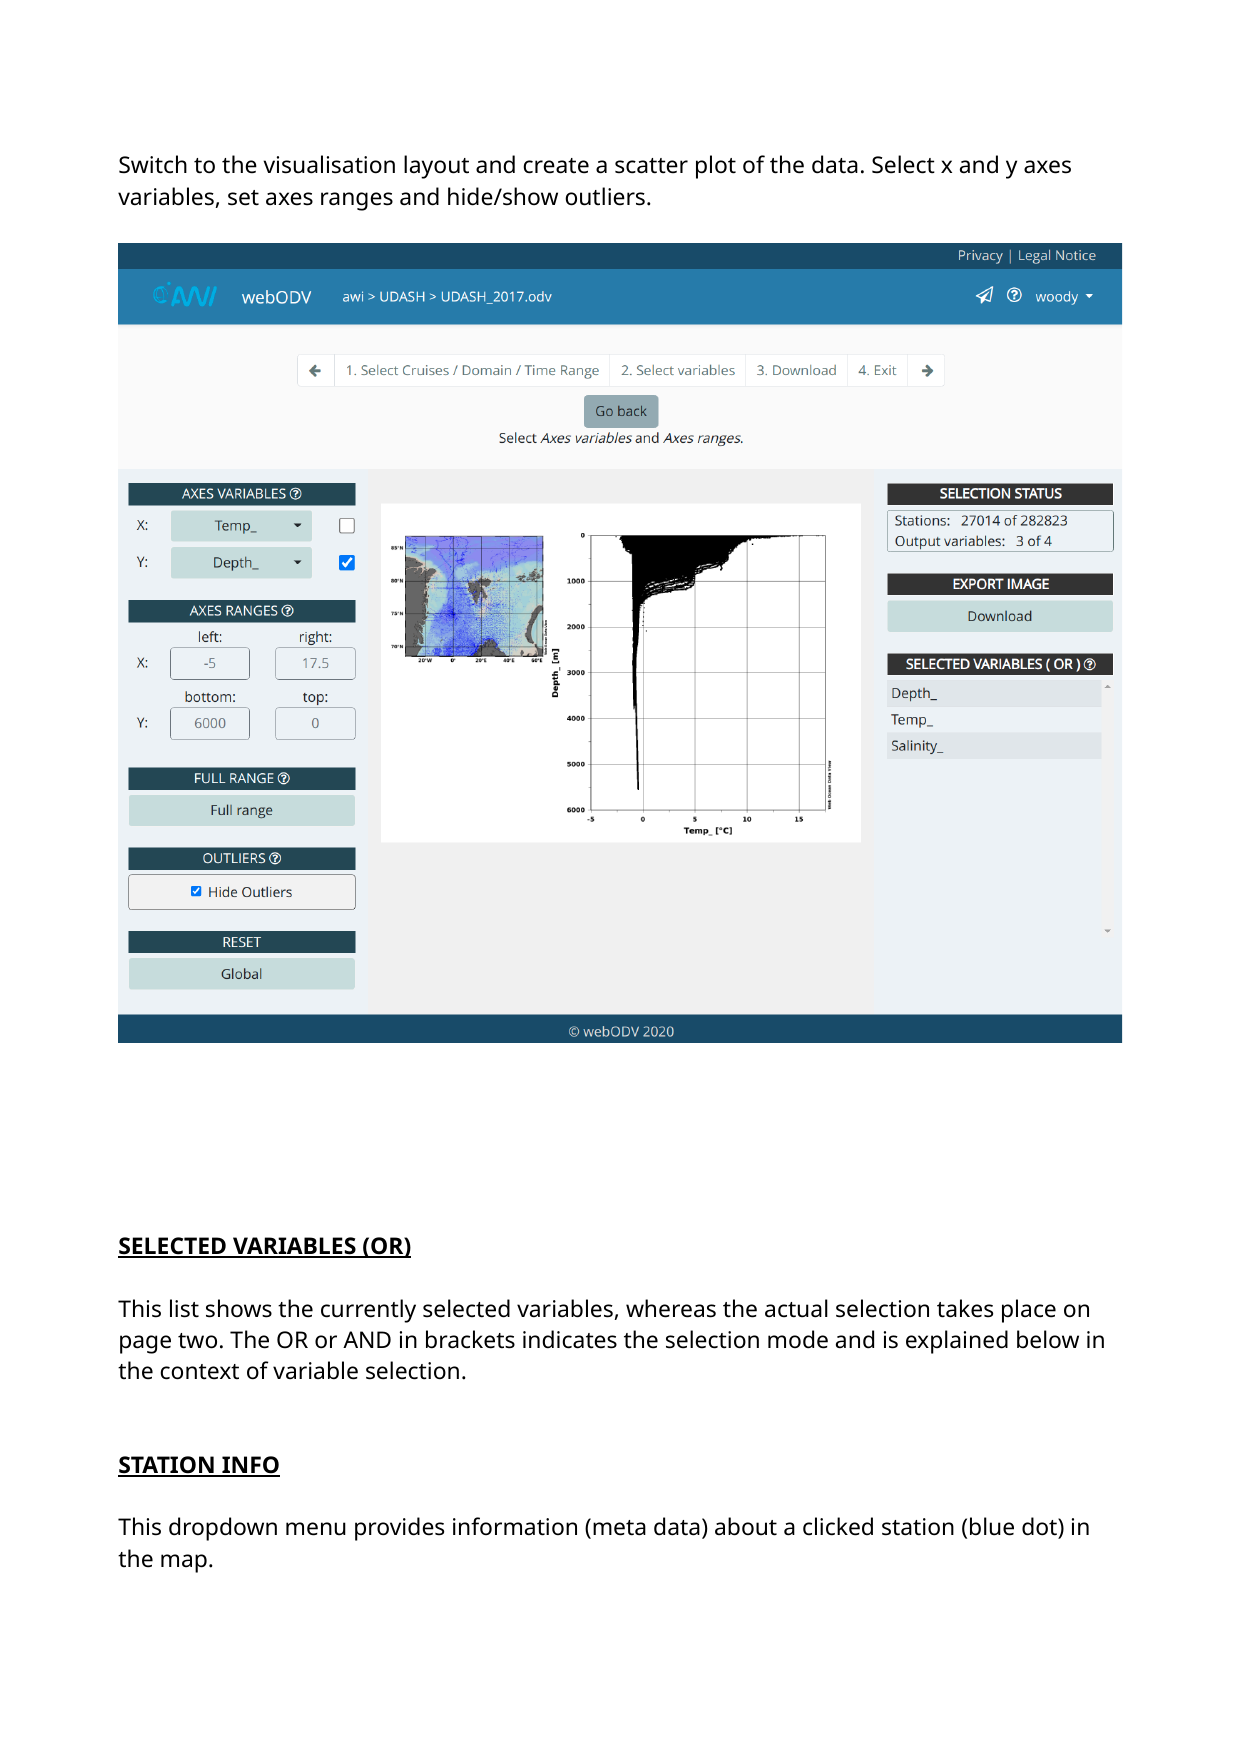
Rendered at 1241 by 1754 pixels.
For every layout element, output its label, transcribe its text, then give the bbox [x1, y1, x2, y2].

text Switch to the visualisation layout and create a scatter plot of the data. Select x and y axes variables, set axes ranges and hide/show outliers. [118, 149, 1122, 212]
text This list shows the currently selected variables, whereas the actual selection takes place on page two. The OR or AND in brackets indicates the selection mode and is explained below in the context of variable selection. [118, 1293, 1122, 1386]
picture [118, 243, 1123, 1043]
text STATION INFO [118, 1449, 1122, 1480]
text This dropdown menu provides information (meta data) about a clicked station (blue dot) in the map. [118, 1511, 1122, 1574]
text SELECTED VARIABLES (OR) [118, 1230, 1122, 1261]
